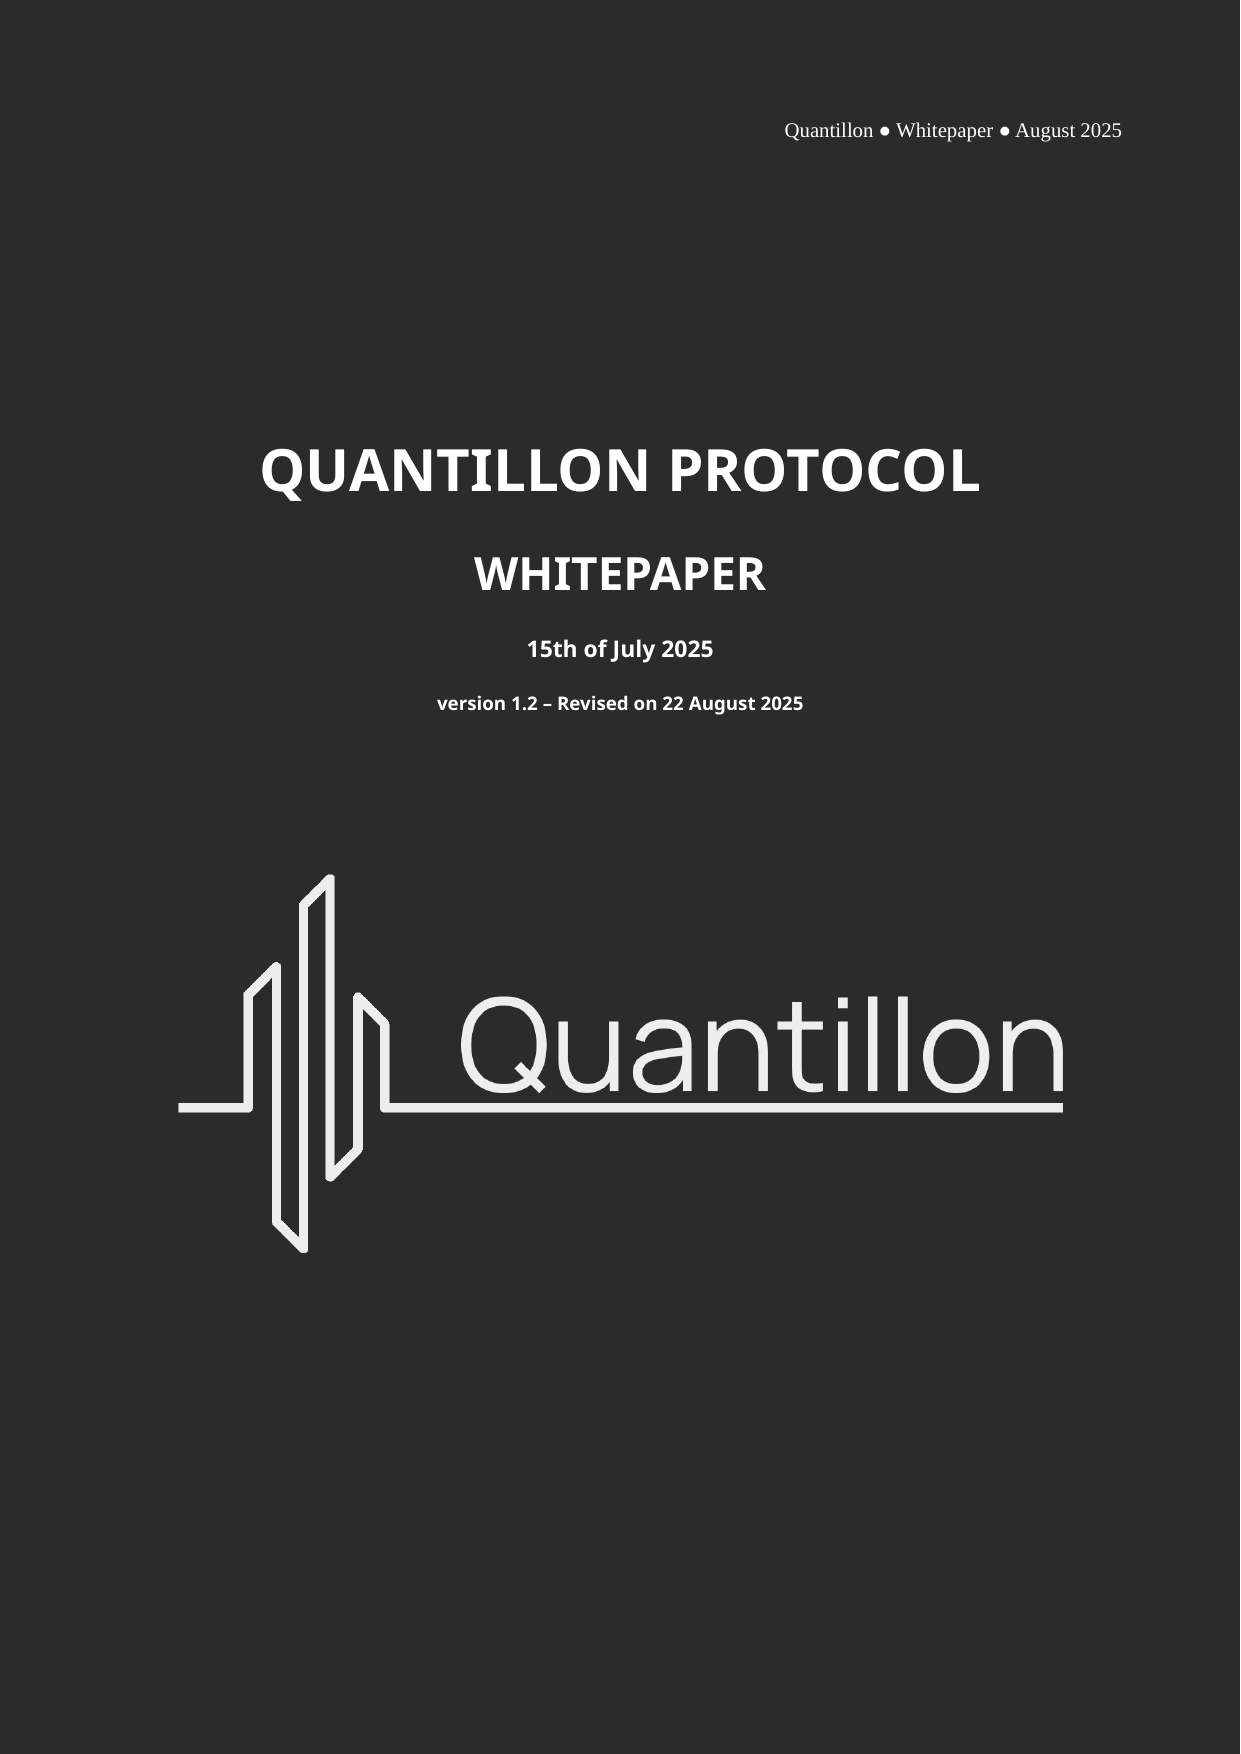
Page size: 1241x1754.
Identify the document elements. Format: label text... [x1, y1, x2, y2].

picture [118, 814, 1123, 1313]
text 15th of July 2025 [118, 633, 1122, 665]
text QUANTILLON PROTOCOL [118, 429, 1122, 508]
text version 1.2 – Revised on 22 August 2025 [118, 690, 1122, 716]
text WHITEPAPER [118, 541, 1122, 603]
